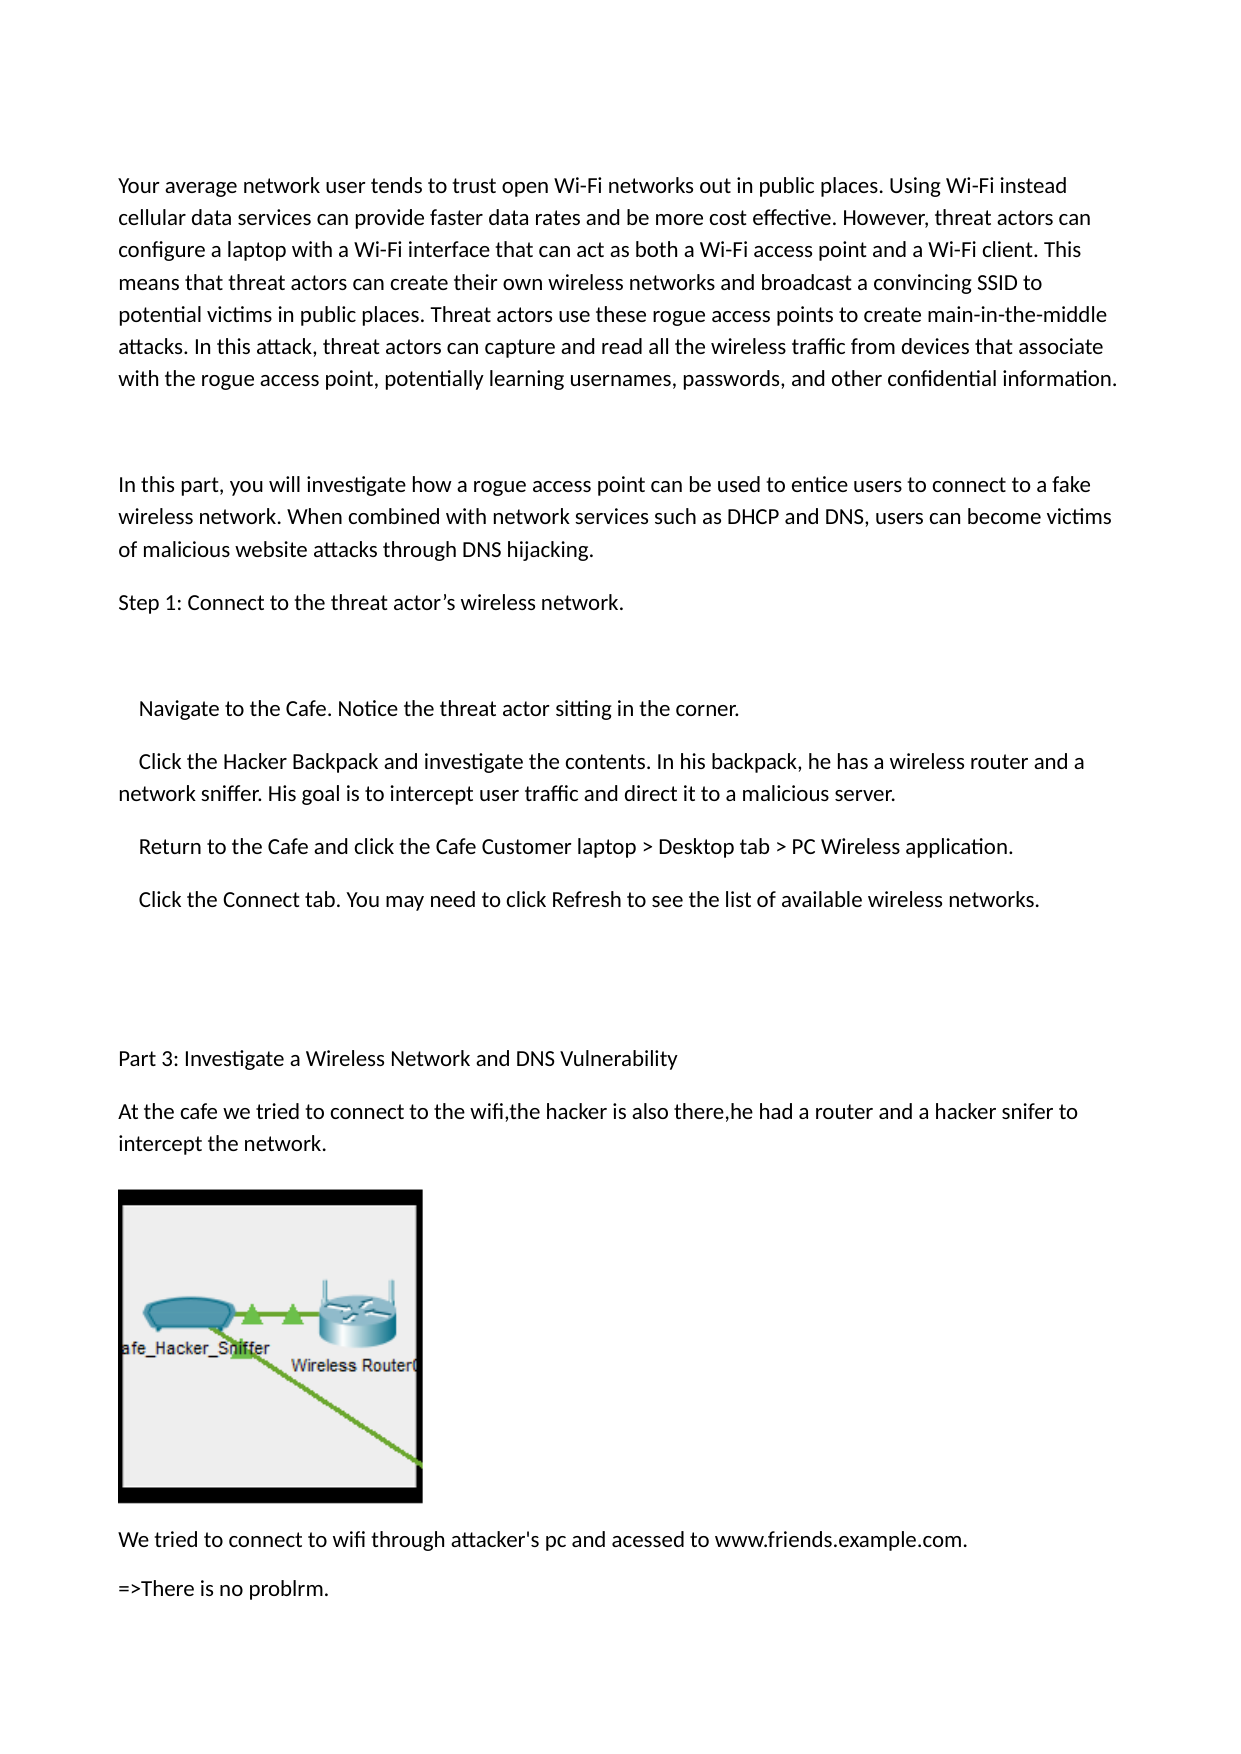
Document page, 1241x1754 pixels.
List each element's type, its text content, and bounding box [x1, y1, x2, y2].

text Click the Connect tab. You may need to click Refresh to see the list of available wireless networks. [118, 885, 1122, 913]
text Return to the Cafe and click the Cafe Customer laptop > Desktop tab > PC Wireless application. [118, 832, 1122, 860]
text At the cafe we tried to connect to the wifi,the hacker is also there,he had a router and a hacker snifer to intercept the network. [118, 1097, 1122, 1157]
text Your average network user tends to trust open Wi-Fi networks out in public places. Using Wi-Fi instead cellular data services can provide faster data rates and be more cost effective. However, threat actors can configure a laptop with a Wi-Fi interface that can act as both a Wi-Fi access point and a Wi-Fi client. This means that threat actors can create their own wireless networks and broadcast a convincing SSID to potential victims in public places. Threat actors use these rogue access points to create main-in-the-middle attacks. In this attack, threat actors can capture and read all the wireless traffic from devices that associate with the rogue access point, potentially learning usernames, passwords, and other confidential information. [118, 171, 1122, 392]
text Navigate to the Cafe. Notice the threat actor sitting in the corner. [118, 694, 1122, 722]
text We tried to connect to wifi through attacker's pc and acessed to www.friends.example.com. [118, 1525, 1122, 1553]
text Click the Hacker Backpack and investigate the contents. In his backpack, he has a wireless router and a network sniffer. His goal is to intercept user traffic and direct it to a malicious server. [118, 747, 1122, 807]
text Part 3: Investigate a Wireless Network and DNS Vulnerability [118, 1044, 1122, 1072]
text =>There is no problrm. [118, 1574, 1122, 1602]
text Step 1: Connect to the threat actor’s wireless network. [118, 588, 1122, 616]
text In this part, you will investigate how a rogue access point can be used to entice users to connect to a fake wireless network. When combined with network services such as DHCP and DNS, users can become victims of malicious website attacks through DNS hijacking. [118, 470, 1122, 563]
